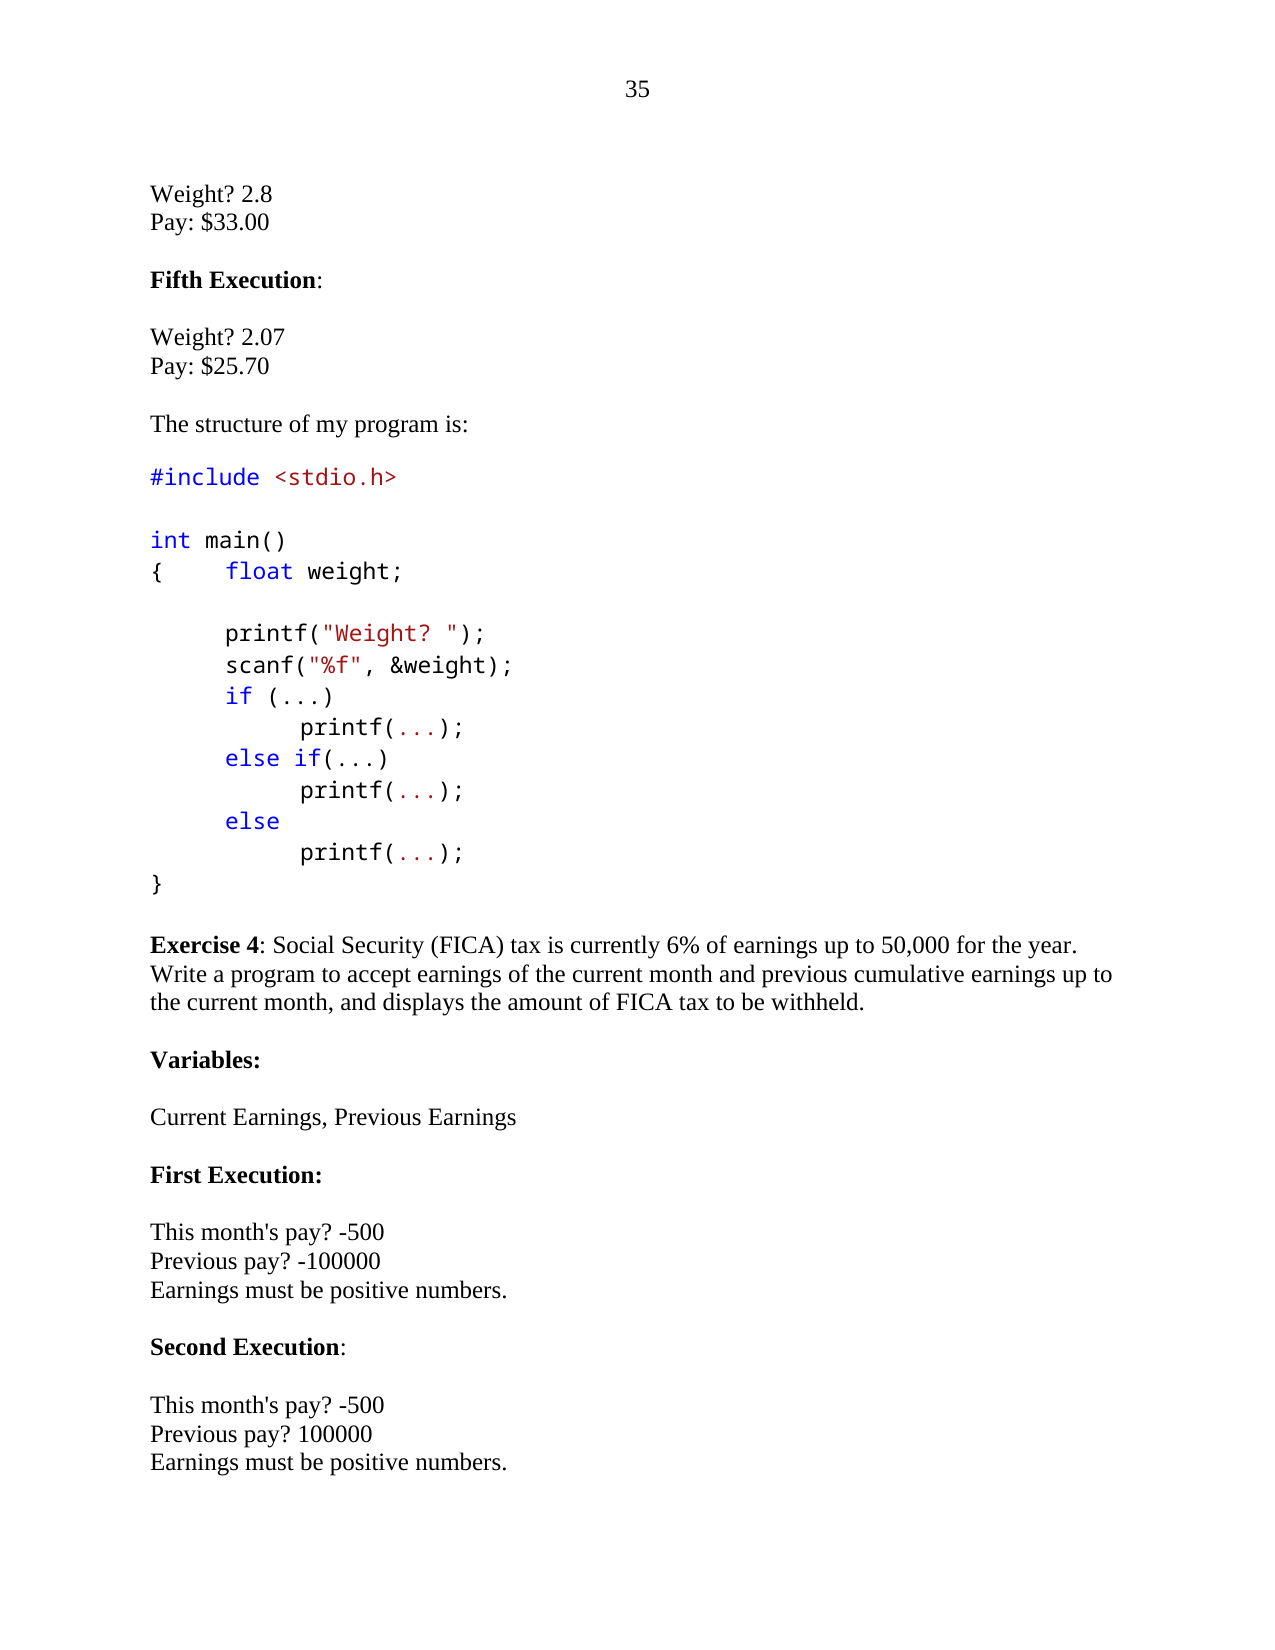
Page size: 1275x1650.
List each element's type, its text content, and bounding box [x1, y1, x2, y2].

subtitle scanf("%f", &weight); [150, 649, 1125, 680]
subtitle printf(...); [150, 711, 1125, 742]
subtitle Pay: $25.70 [150, 351, 1125, 380]
subtitle Previous pay? 100000 [150, 1419, 1125, 1447]
subtitle printf(...); [150, 774, 1125, 805]
subtitle Earnings must be positive numbers. [150, 1275, 1125, 1304]
subtitle First Execution: [150, 1160, 1125, 1189]
subtitle Weight? 2.8 [150, 179, 1125, 207]
subtitle int main() [150, 524, 1125, 555]
subtitle else if(...) [150, 742, 1125, 774]
subtitle The structure of my program is: [150, 409, 1125, 437]
subtitle else [150, 805, 1125, 836]
subtitle Weight? 2.07 [150, 322, 1125, 351]
subtitle Second Execution: [150, 1332, 1125, 1361]
subtitle printf(...); [150, 836, 1125, 867]
subtitle This month's pay? -500 [150, 1390, 1125, 1419]
subtitle Pay: $33.00 [150, 207, 1125, 236]
subtitle #include <stdio.h> [150, 461, 1125, 492]
subtitle } [150, 867, 1125, 899]
subtitle { float weight; [150, 555, 1125, 586]
subtitle This month's pay? -500 [150, 1217, 1125, 1246]
subtitle Current Earnings, Previous Earnings [150, 1102, 1125, 1131]
subtitle printf("Weight? "); [150, 617, 1125, 649]
subtitle Fifth Execution: [150, 265, 1125, 294]
subtitle Previous pay? -100000 [150, 1246, 1125, 1275]
subtitle if (...) [150, 680, 1125, 711]
subtitle Earnings must be positive numbers. [150, 1447, 1125, 1476]
subtitle Exercise 4: Social Security (FICA) tax is currently 6% of earnings up to 50,000 for the year. Write a program to accept earnings of the current month and previous cumulative earnings up to the current month, and displays the amount of FICA tax to be withheld. [150, 930, 1125, 1016]
subtitle Variables: [150, 1045, 1125, 1074]
